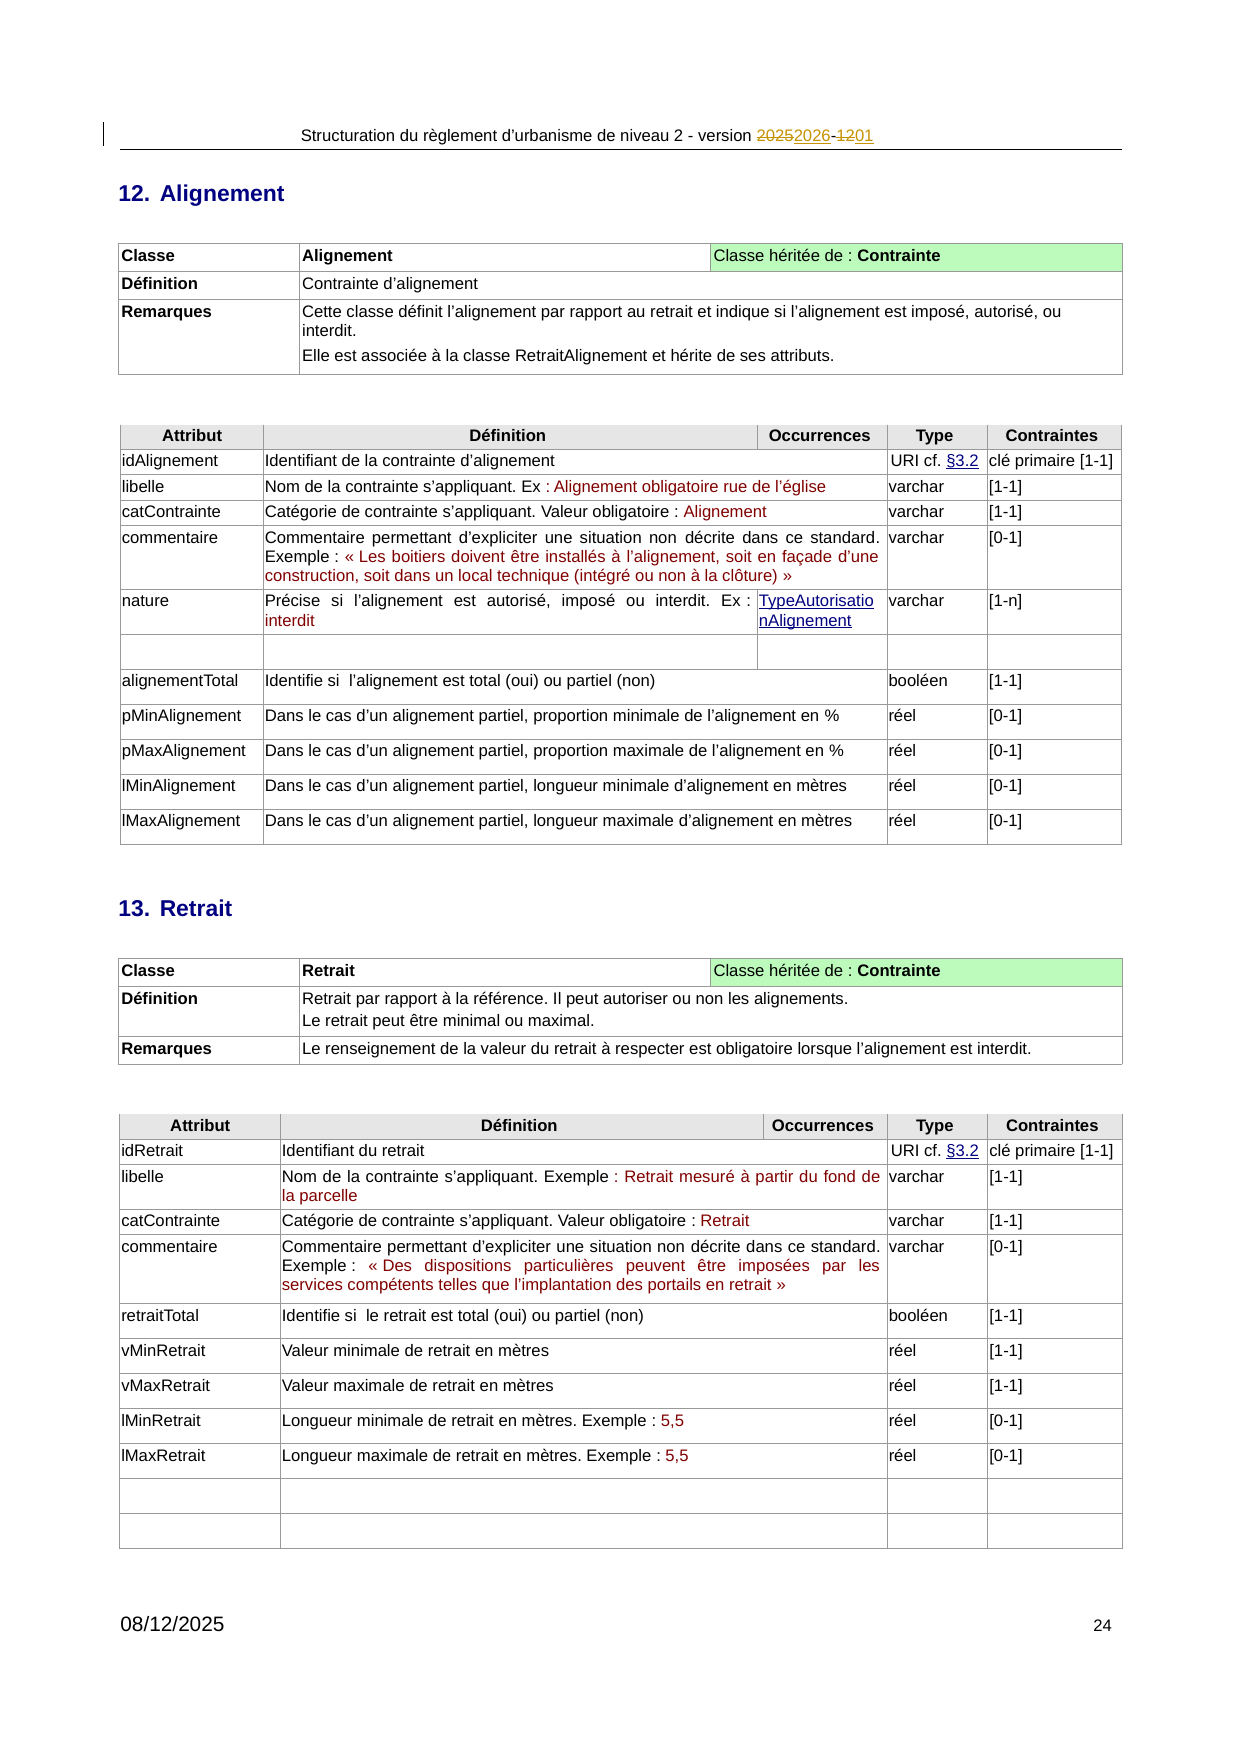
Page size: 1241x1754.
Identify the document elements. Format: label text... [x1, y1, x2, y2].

table_cell libelle [121, 475, 263, 500]
table_cell Commentaire permettant d’expliciter une situation non décrite dans ce standard. Exemple : « Les boitiers doivent être installés à l’alignement, soit en façade d’une construction, soit dans un local technique (intégré ou non à la clôture) » [264, 526, 887, 589]
table_cell [1-1] [988, 1304, 1122, 1338]
table_cell réel [888, 1374, 987, 1408]
table_cell [264, 635, 757, 668]
table_cell réel [888, 1339, 987, 1373]
table_cell [281, 1514, 887, 1548]
table_header Définition [264, 425, 757, 449]
table_cell [888, 635, 987, 668]
table_cell booléen [888, 670, 987, 703]
table_cell Valeur minimale de retrait en mètres [281, 1339, 887, 1373]
table_header Attribut [120, 1114, 280, 1139]
table_cell ‍commentaire [121, 526, 263, 589]
table_cell varchar [888, 1165, 987, 1209]
table_cell URI cf. §3.2 [888, 1140, 987, 1164]
table_cell Définition [119, 272, 299, 299]
table_cell varchar [888, 1210, 987, 1234]
table_cell [0-1] [988, 1444, 1122, 1478]
table_cell varchar [888, 590, 987, 633]
table_header Contraintes [988, 425, 1121, 449]
table_cell Identifiant du retrait [281, 1140, 887, 1164]
table_cell alignementTotal [121, 670, 263, 703]
table_cell TypeAutorisationAlignement [758, 590, 887, 633]
table_cell [120, 1514, 280, 1548]
table_cell Dans le cas d’un alignement partiel, proportion maximale de l’alignement en % [264, 740, 887, 773]
table_cell ‍pMaxAlignement [121, 740, 263, 773]
table_cell Remarques [119, 300, 299, 374]
table_cell URI cf. §3.2 [888, 450, 987, 474]
table_cell catContrainte [120, 1210, 280, 1234]
table_cell Cette classe définit l’alignement par rapport au retrait et indique si l’alignement est imposé, autorisé, ou interdit. Elle est associée à la classe RetraitAlignement et hérite de ses attributs. [300, 300, 1122, 374]
table_cell [1-1] [988, 475, 1121, 500]
table_cell [121, 635, 263, 668]
table_cell lMaxRetrait [120, 1444, 280, 1478]
table_cell [988, 635, 1121, 668]
table_cell Définition [119, 987, 299, 1036]
table_cell idAlignement [121, 450, 263, 474]
table_cell varchar [888, 501, 987, 525]
table_cell Catégorie de contrainte s’appliquant. Valeur obligatoire : Retrait [281, 1210, 887, 1234]
table_cell [758, 635, 887, 668]
table_cell catContrainte [121, 501, 263, 525]
table_cell Longueur minimale de retrait en mètres. Exemple : 5,5 [281, 1409, 887, 1443]
table_cell réel [888, 775, 987, 808]
table_cell [1-1] [988, 1339, 1122, 1373]
table_cell Précise si l’alignement est autorisé, imposé ou interdit. Ex : interdit [264, 590, 757, 633]
table_cell [0-1] [988, 705, 1121, 738]
table_cell Identifie si l’alignement est total (oui) ou partiel (non) [264, 670, 887, 703]
table_cell [1-1] [988, 670, 1121, 703]
table_cell [0-1] [988, 775, 1121, 808]
table_cell Contrainte d’alignement [300, 272, 1122, 299]
table_cell varchar [888, 1235, 987, 1303]
table_cell clé primaire [1-1] [988, 450, 1121, 474]
table_cell [1-1] [988, 1210, 1122, 1234]
table_cell Valeur maximale de retrait en mètres [281, 1374, 887, 1408]
table_cell ‍lMinAlignement [121, 775, 263, 808]
table_cell nature [121, 590, 263, 633]
table_cell Nom de la contrainte s’appliquant. Exemple : Retrait mesuré à partir du fond de la parcelle [281, 1165, 887, 1209]
table_cell [281, 1479, 887, 1513]
table_cell réel [888, 1444, 987, 1478]
table_header Définition [281, 1114, 763, 1139]
table_cell [0-1] [988, 740, 1121, 773]
table_cell Dans le cas d’un alignement partiel, longueur maximale d’alignement en mètres [264, 810, 887, 843]
table_cell [0-1] [988, 1409, 1122, 1443]
table_cell Identifie si le retrait est total (oui) ou partiel (non) [281, 1304, 887, 1338]
table_cell ‍vMaxRetrait [120, 1374, 280, 1408]
table_cell Commentaire permettant d’expliciter une situation non décrite dans ce standard. Exemple : « Des dispositions particulières peuvent être imposées par les services compétents telles que l’implantation des portails en retrait » [281, 1235, 887, 1303]
table_cell Identifiant de la contrainte d’alignement [264, 450, 887, 474]
table_cell pMinAlignement [121, 705, 263, 738]
table_cell [888, 1514, 987, 1548]
table_cell ‍vMinRetrait [120, 1339, 280, 1373]
table_cell [988, 1479, 1122, 1513]
table_header Occurrences [764, 1114, 887, 1139]
table_cell ‍commentaire [120, 1235, 280, 1303]
table_cell Nom de la contrainte s’appliquant. Ex : Alignement obligatoire rue de l’église [264, 475, 887, 500]
table_header Retrait [300, 959, 710, 986]
table_cell libelle [120, 1165, 280, 1209]
subtitle Alignement [118, 180, 1122, 206]
table_cell [120, 1479, 280, 1513]
table_cell réel [888, 810, 987, 843]
table_header Attribut [121, 425, 263, 449]
table_header Occurrences [758, 425, 887, 449]
table_cell Catégorie de contrainte s’appliquant. Valeur obligatoire : Alignement [264, 501, 887, 525]
table_cell booléen [888, 1304, 987, 1338]
table_cell varchar [888, 526, 987, 589]
table_cell réel [888, 740, 987, 773]
table_cell Dans le cas d’un alignement partiel, proportion minimale de l’alignement en % [264, 705, 887, 738]
table_cell réel [888, 705, 987, 738]
table_header Contraintes [988, 1114, 1122, 1139]
table_header Type [888, 1114, 987, 1139]
table_cell [1-1] [988, 1374, 1122, 1408]
table_cell [0-1] [988, 1235, 1122, 1303]
table_cell Retrait par rapport à la référence. Il peut autoriser ou non les alignements. Le retrait peut être minimal ou maximal. [300, 987, 1122, 1036]
table_cell lMinRetrait [120, 1409, 280, 1443]
table_cell idRetrait [120, 1140, 280, 1164]
table_header Classe héritée de : Contrainte [711, 959, 1122, 986]
table_header Type [888, 425, 987, 449]
table_cell clé primaire [1-1] [988, 1140, 1122, 1164]
table_cell [888, 1479, 987, 1513]
table_cell ‍lMaxAlignement [121, 810, 263, 843]
table_cell [0-1] [988, 526, 1121, 589]
table_header Classe [119, 244, 299, 271]
table_header Classe héritée de : Contrainte [711, 244, 1122, 271]
table_header Alignement [300, 244, 710, 271]
table_cell Longueur maximale de retrait en mètres. Exemple : 5,5 [281, 1444, 887, 1478]
table_cell ‍retraitTotal [120, 1304, 280, 1338]
table_header Classe [119, 959, 299, 986]
table_cell Le renseignement de la valeur du retrait à respecter est obligatoire lorsque l’alignement est interdit. [300, 1037, 1122, 1064]
table_cell [1-1] [988, 501, 1121, 525]
subtitle Retrait [118, 895, 1122, 921]
table_cell [1-n] [988, 590, 1121, 633]
table_cell réel [888, 1409, 987, 1443]
table_cell Dans le cas d’un alignement partiel, longueur minimale d’alignement en mètres [264, 775, 887, 808]
table_cell Remarques [119, 1037, 299, 1064]
table_cell varchar [888, 475, 987, 500]
table_cell [0-1] [988, 810, 1121, 843]
table_cell [988, 1514, 1122, 1548]
table_cell [1-1] [988, 1165, 1122, 1209]
